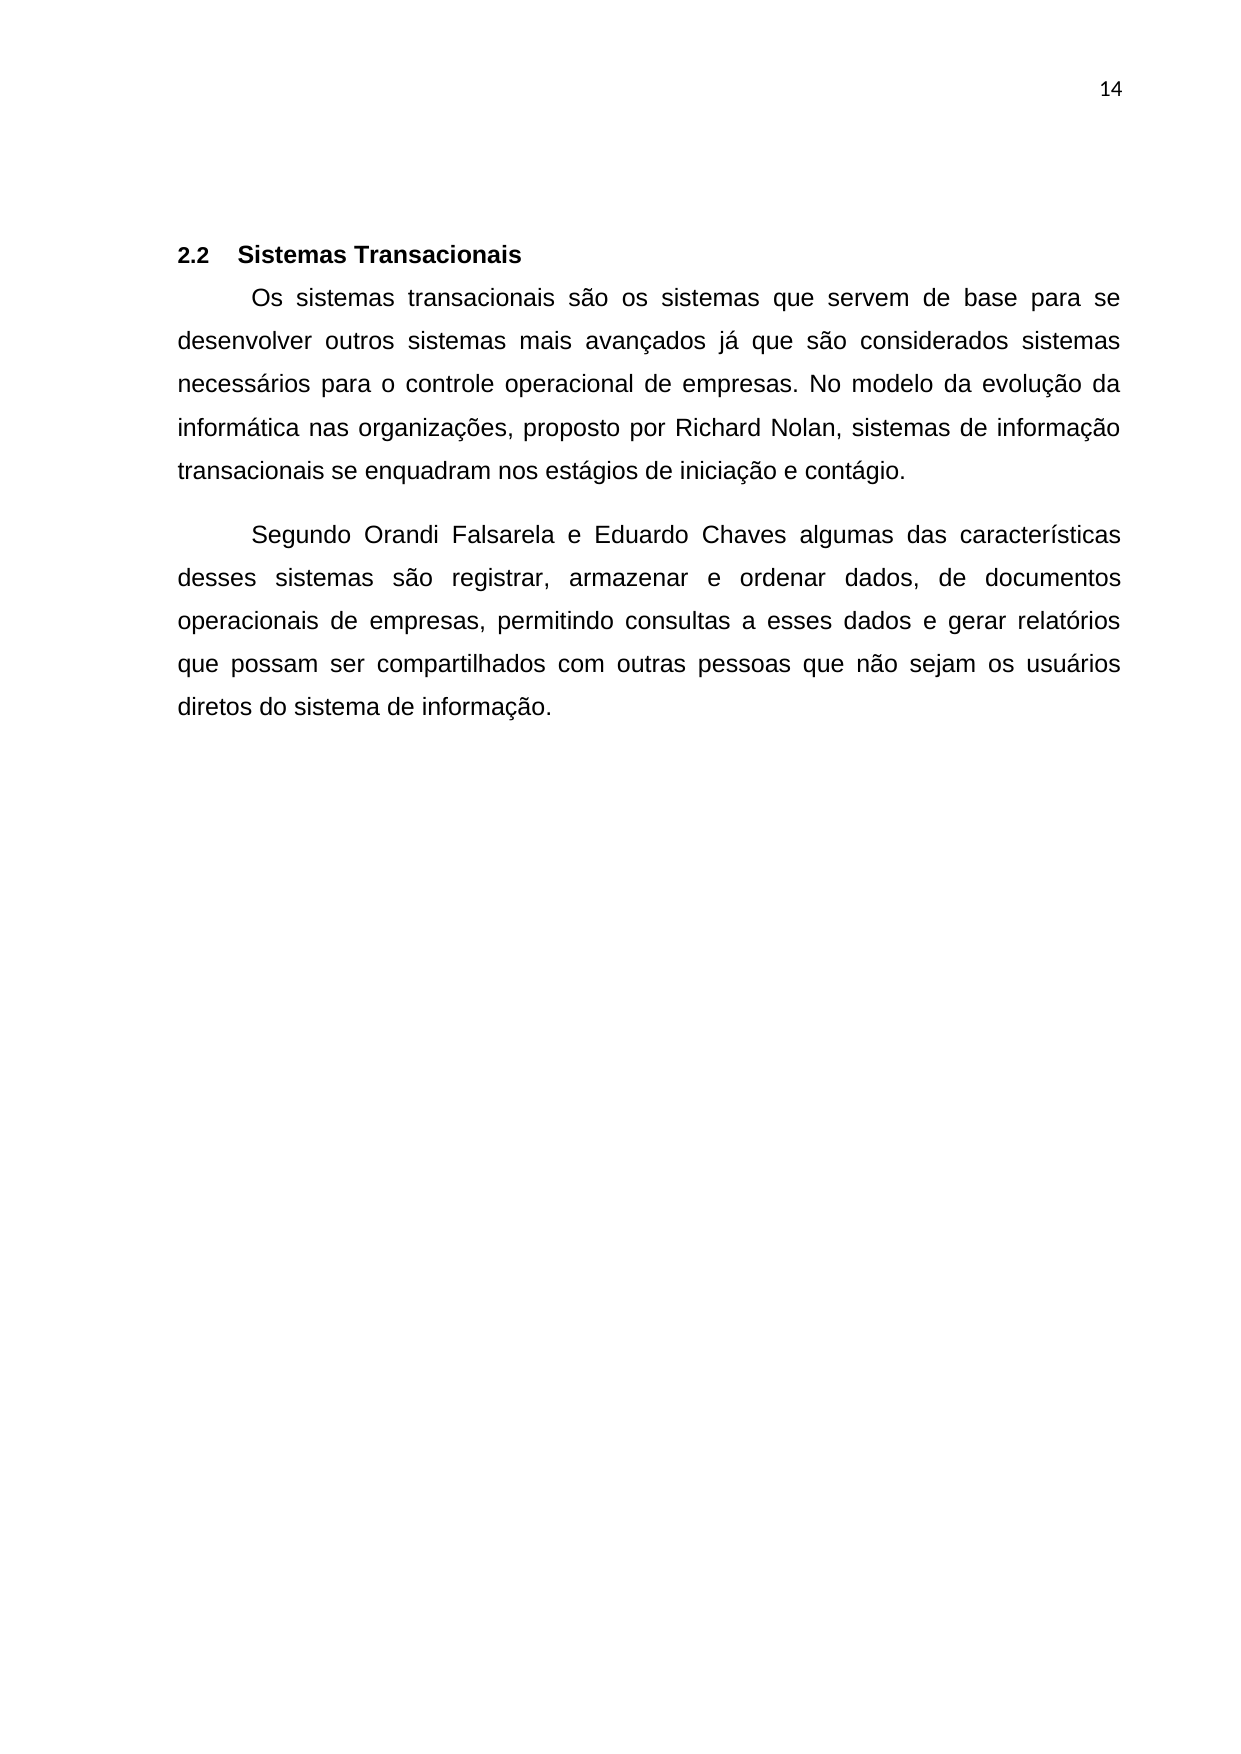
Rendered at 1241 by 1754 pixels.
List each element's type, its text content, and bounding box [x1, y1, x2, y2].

text Segundo Orandi Falsarela e Eduardo Chaves algumas das características desses sistemas são registrar, armazenar e ordenar dados, de documentos operacionais de empresas, permitindo consultas a esses dados e gerar relatórios que possam ser compartilhados com outras pessoas que não sejam os usuários diretos do sistema de informação. [177, 520, 1122, 721]
subtitle Sistemas Transacionais [177, 240, 1122, 269]
text Os sistemas transacionais são os sistemas que servem de base para se desenvolver outros sistemas mais avançados já que são considerados sistemas necessários para o controle operacional de empresas. No modelo da evolução da informática nas organizações, proposto por Richard Nolan, sistemas de informação transacionais se enquadram nos estágios de iniciação e contágio. [177, 283, 1122, 484]
